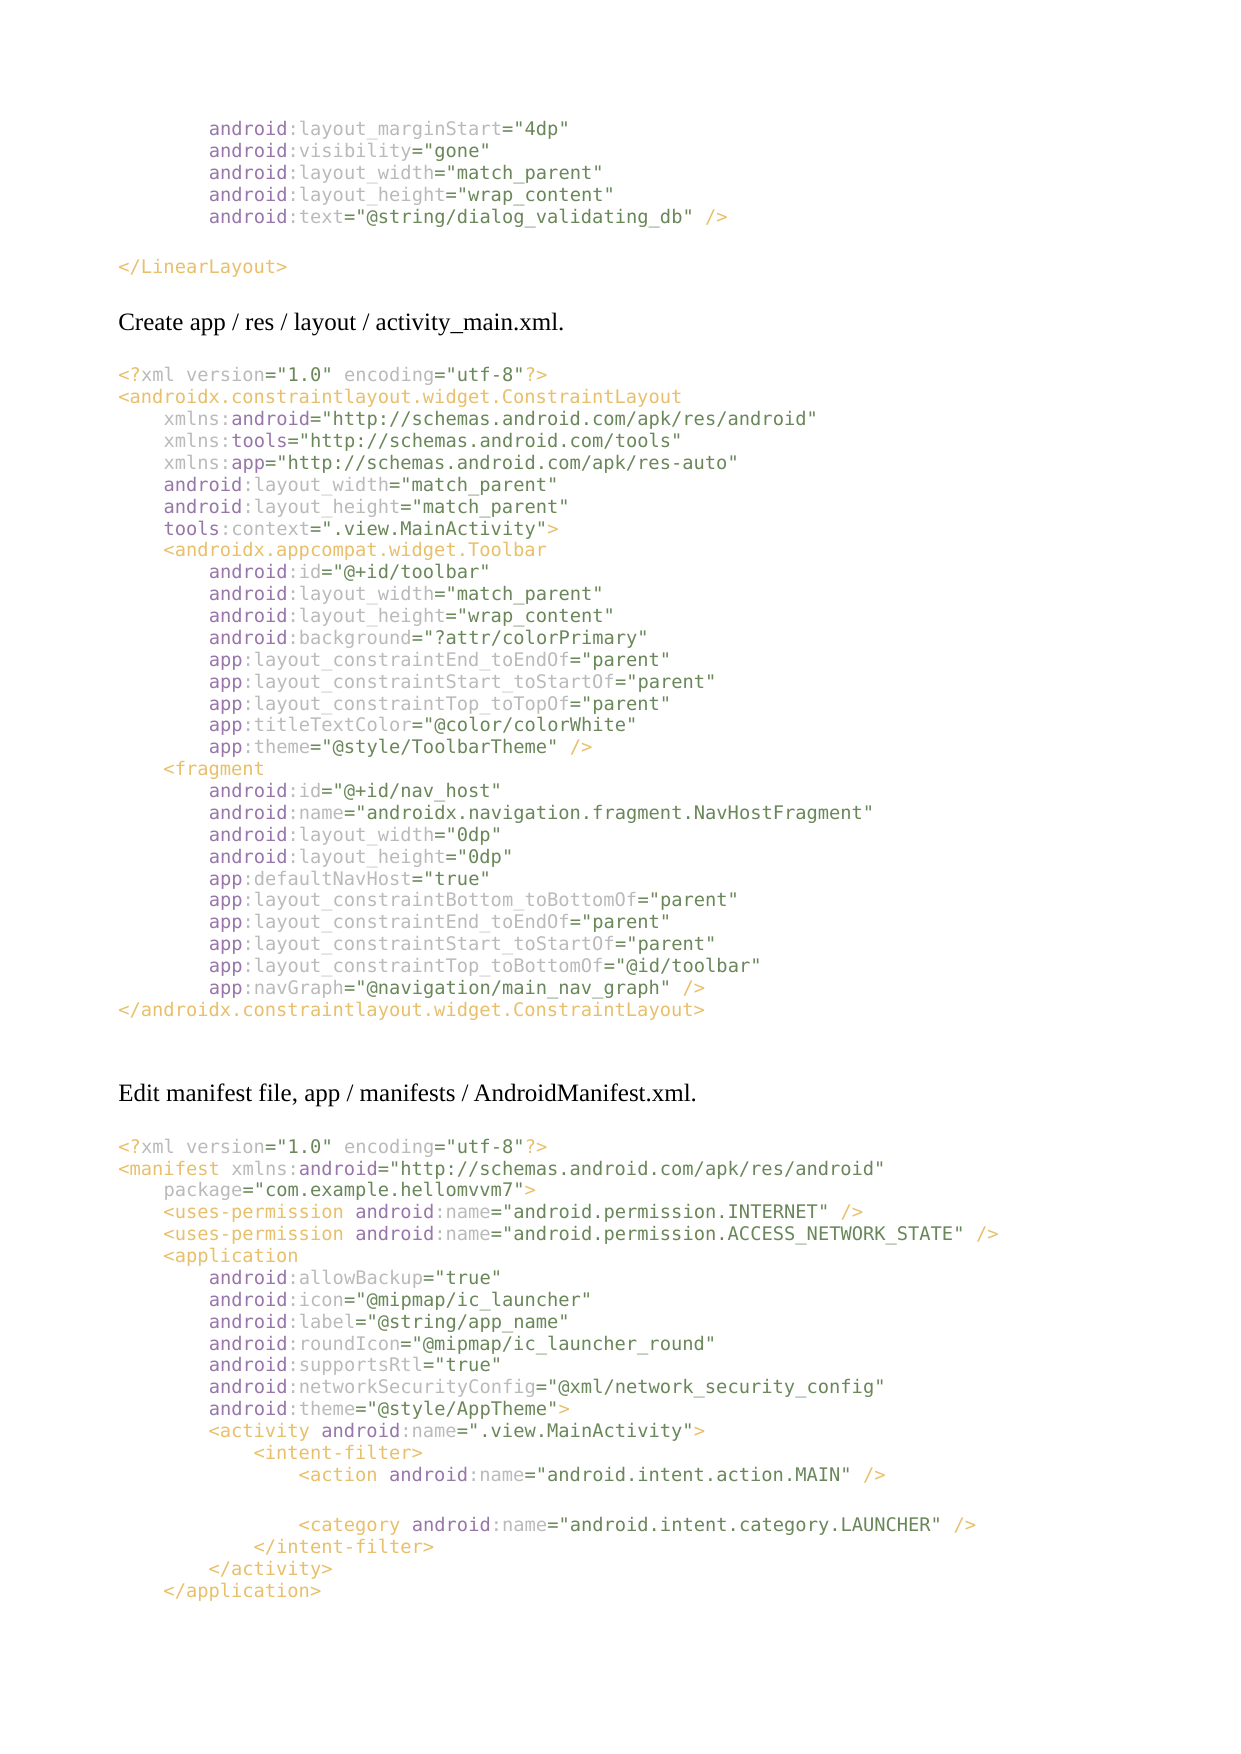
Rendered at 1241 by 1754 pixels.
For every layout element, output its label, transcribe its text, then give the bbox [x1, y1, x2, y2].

text <?xml version="1.0" encoding="utf-8"?> <manifest xmlns:android="http://schemas.android.com/apk/res/android" package="com.example.hellomvvm7"> <uses-permission android:name="android.permission.INTERNET" /> <uses-permission android:name="android.permission.ACCESS_NETWORK_STATE" /> <application android:allowBackup="true" android:icon="@mipmap/ic_launcher" android:label="@string/app_name" android:roundIcon="@mipmap/ic_launcher_round" android:supportsRtl="true" android:networkSecurityConfig="@xml/network_security_config" android:theme="@style/AppTheme"> <activity android:name=".view.MainActivity"> <intent-filter> <action android:name="android.intent.action.MAIN" /> <category android:name="android.intent.category.LAUNCHER" /> </intent-filter> </activity> </application> [118, 1136, 1122, 1602]
text Create app / res / layout / activity_main.xml. [118, 307, 1122, 336]
text android:layout_marginStart="4dp" android:visibility="gone" android:layout_width="match_parent" android:layout_height="wrap_content" android:text="@string/dialog_validating_db" /> </LinearLayout> [118, 118, 1122, 278]
text <?xml version="1.0" encoding="utf-8"?> <androidx.constraintlayout.widget.ConstraintLayout xmlns:android="http://schemas.android.com/apk/res/android" xmlns:tools="http://schemas.android.com/tools" xmlns:app="http://schemas.android.com/apk/res-auto" android:layout_width="match_parent" android:layout_height="match_parent" tools:context=".view.MainActivity"> <androidx.appcompat.widget.Toolbar android:id="@+id/toolbar" android:layout_width="match_parent" android:layout_height="wrap_content" android:background="?attr/colorPrimary" app:layout_constraintEnd_toEndOf="parent" app:layout_constraintStart_toStartOf="parent" app:layout_constraintTop_toTopOf="parent" app:titleTextColor="@color/colorWhite" app:theme="@style/ToolbarTheme" /> <fragment android:id="@+id/nav_host" android:name="androidx.navigation.fragment.NavHostFragment" android:layout_width="0dp" android:layout_height="0dp" app:defaultNavHost="true" app:layout_constraintBottom_toBottomOf="parent" app:layout_constraintEnd_toEndOf="parent" app:layout_constraintStart_toStartOf="parent" app:layout_constraintTop_toBottomOf="@id/toolbar" app:navGraph="@navigation/main_nav_graph" /> </androidx.constraintlayout.widget.ConstraintLayout> [118, 364, 1122, 1021]
text Edit manifest file, app / manifests / AndroidManifest.xml. [118, 1078, 1122, 1107]
